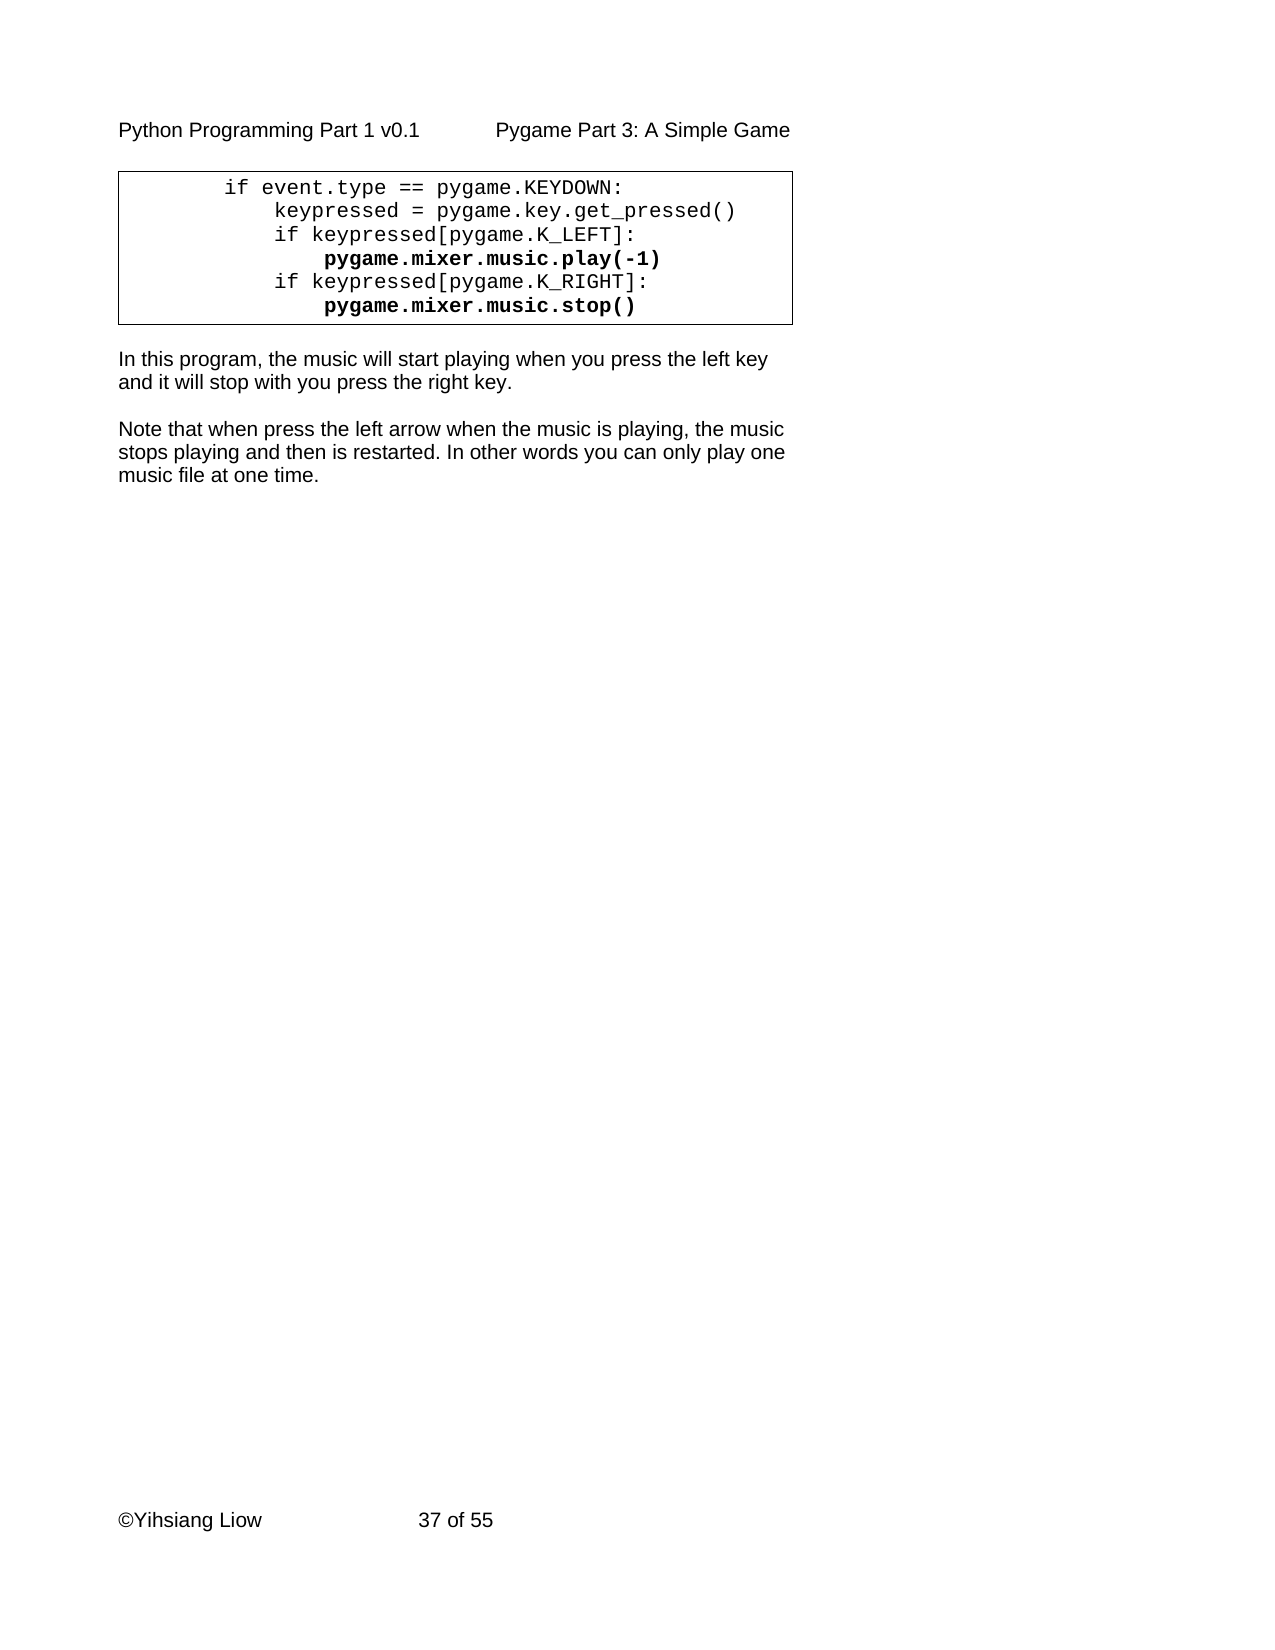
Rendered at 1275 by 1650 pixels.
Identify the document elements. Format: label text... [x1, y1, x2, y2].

table_header if event.type == pygame.KEYDOWN: keypressed = pygame.key.get_pressed() if keypressed[pygame.K_LEFT]: pygame.mixer.music.play(-1) if keypressed[pygame.K_RIGHT]: pygame.mixer.music.stop() [119, 172, 792, 324]
text In this program, the music will start playing when you press the left key and it will stop with you press the right key. [118, 348, 793, 394]
text Note that when press the left arrow when the music is playing, the music stops playing and then is restarted. In other words you can only play one music file at one time. [118, 417, 793, 487]
